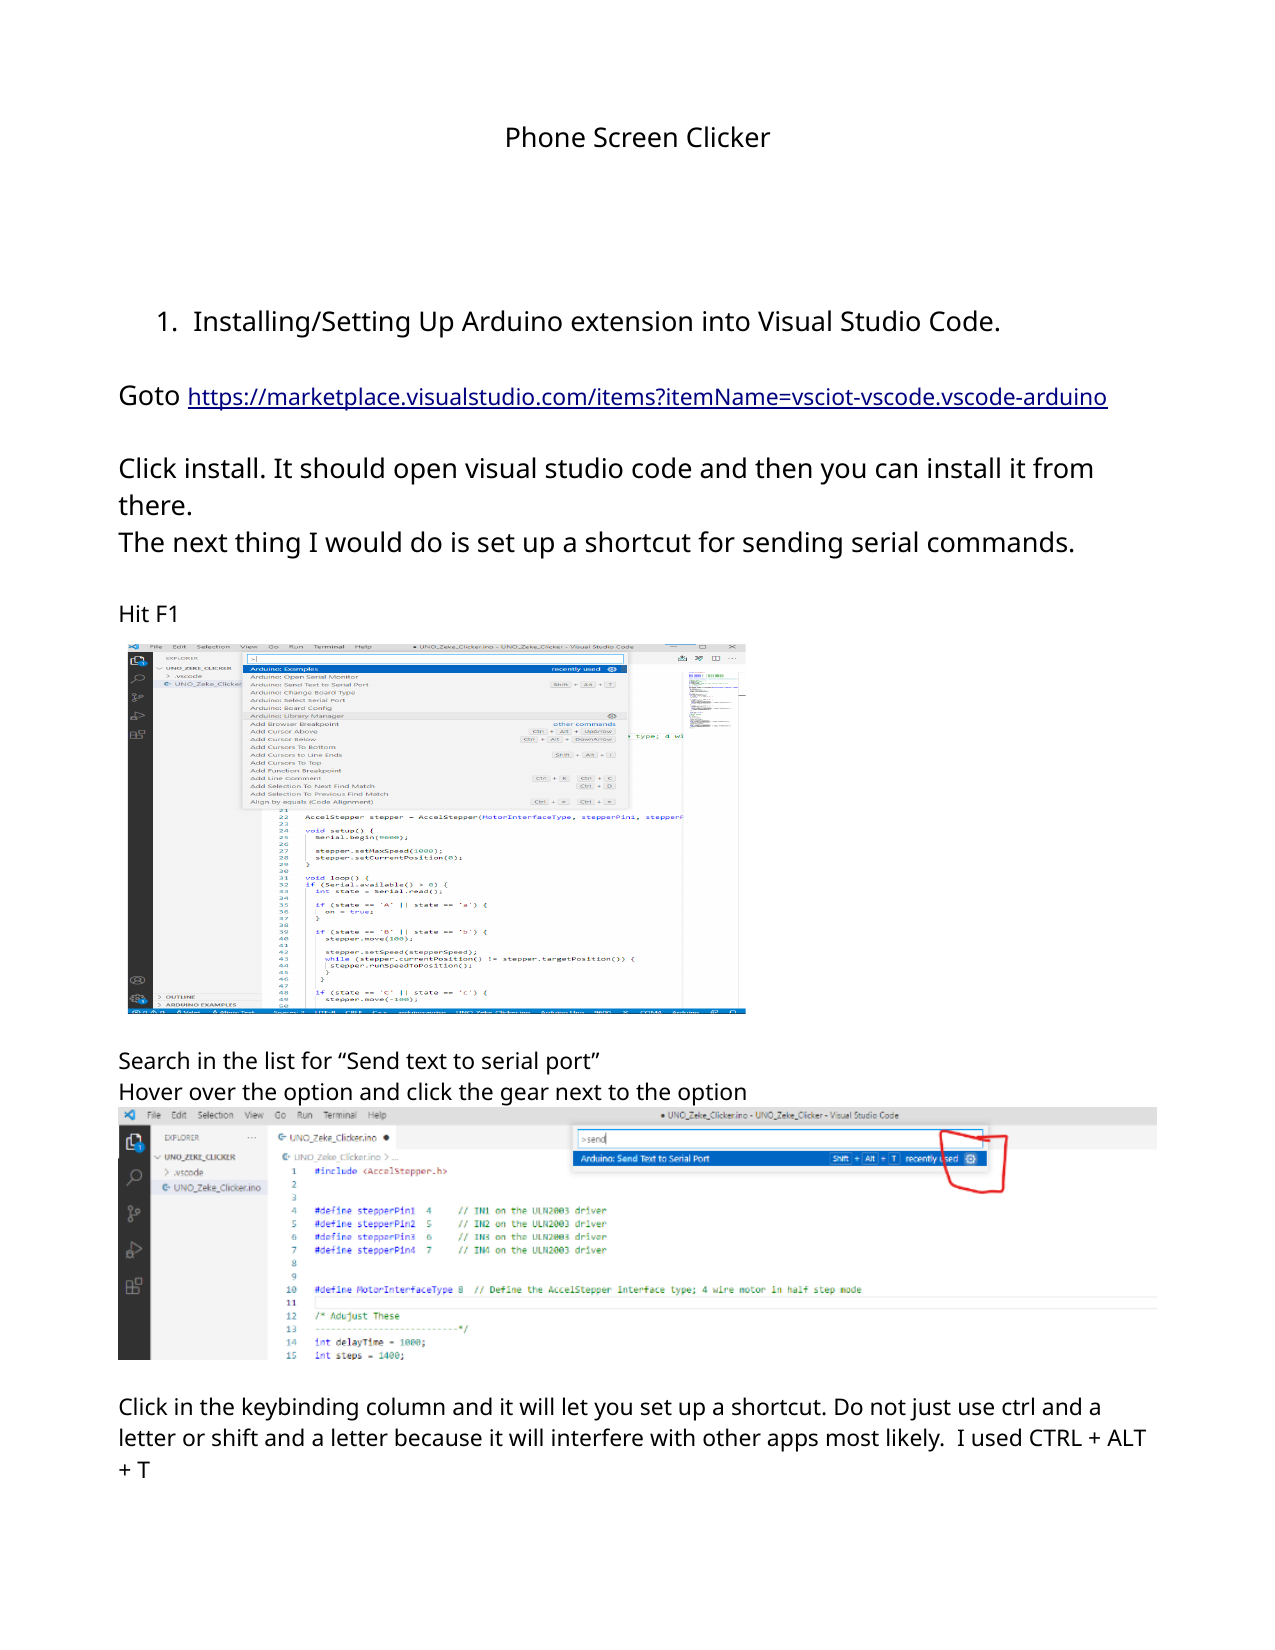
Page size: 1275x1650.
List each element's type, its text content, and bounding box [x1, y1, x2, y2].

text Hover over the option and click the gear next to the option [118, 1076, 1157, 1107]
text Click install. It should open visual studio code and then you can install it from there. [118, 450, 1157, 524]
text Search in the list for “Send text to serial port” [118, 1044, 1157, 1076]
text The next thing I would do is set up a shortcut for sending serial commands. [118, 524, 1157, 561]
text Phone Screen Clicker [118, 118, 1157, 155]
text Click in the keybinding column and it will let you set up a shortcut. Do not just use ctrl and a letter or shift and a letter because it will interfere with other apps most likely. I used CTRL + ALT + T [118, 1391, 1157, 1485]
text Hit F1 [118, 597, 1157, 629]
text Goto https://marketplace.visualstudio.com/items?itemName=vsciot-vscode.vscode-arduino [118, 376, 1157, 413]
picture [118, 1107, 1157, 1360]
picture [127, 644, 746, 1014]
list Installing/Setting Up Arduino extension into Visual Studio Code. [156, 302, 1157, 339]
